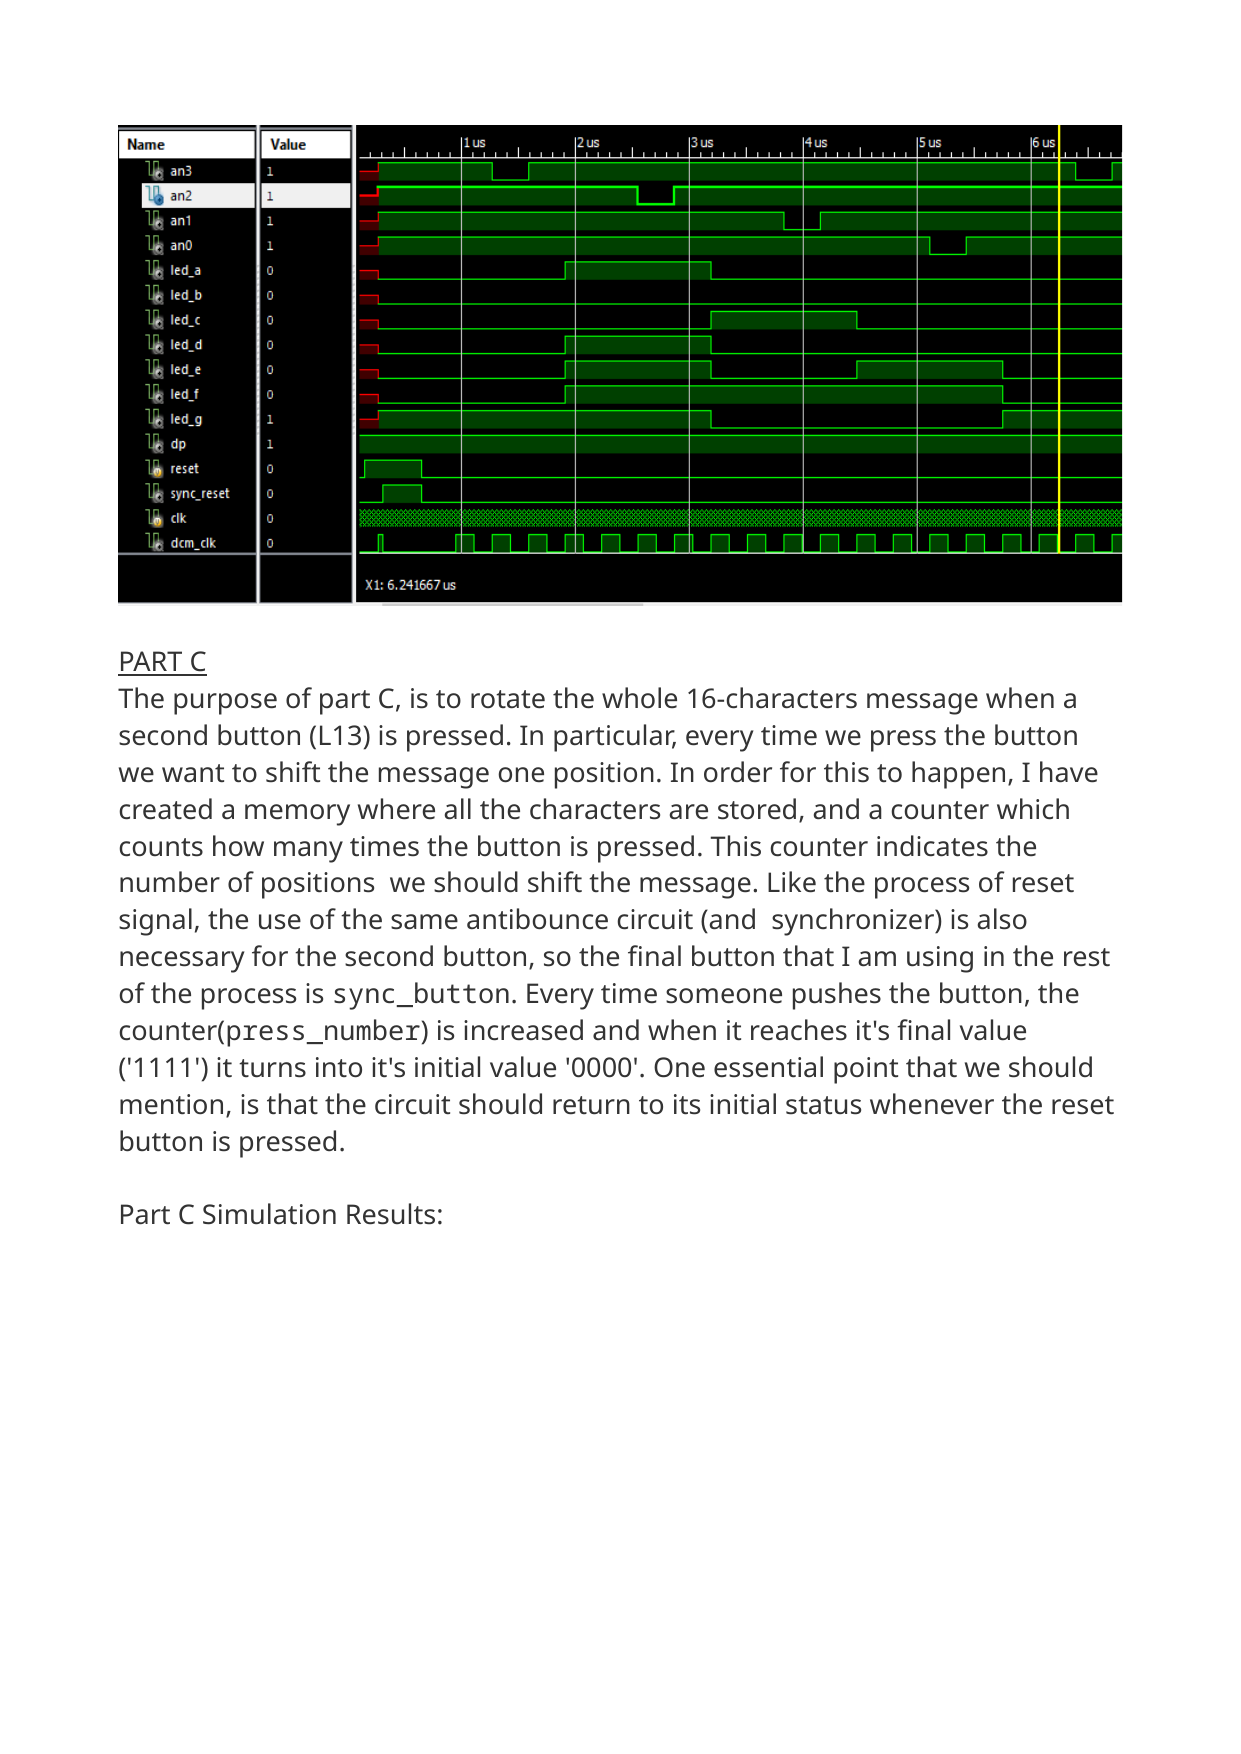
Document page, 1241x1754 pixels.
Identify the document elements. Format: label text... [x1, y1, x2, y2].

picture [118, 125, 1123, 606]
text PART C [118, 643, 1122, 679]
text Part C Simulation Results: [118, 1196, 1122, 1233]
text The purpose of part C, is to rotate the whole 16-characters message when a second button (L13) is pressed. In particular, every time we press the button we want to shift the message one position. In order for this to happen, I have created a memory where all the characters are stored, and a counter which counts how many times the button is pressed. This counter indicates the number of positions we should shift the message. Like the process of reset signal, the use of the same antibounce circuit (and synchronizer) is also necessary for the second button, so the final button that I am using in the rest of the process is sync_button. Every time someone pushes the button, the counter(press_number) is increased and when it reaches it's final value ('1111') it turns into it's initial value '0000'. One essential point that we should mention, is that the circuit should return to its initial status whenever the reset button is pressed. [118, 679, 1122, 1159]
